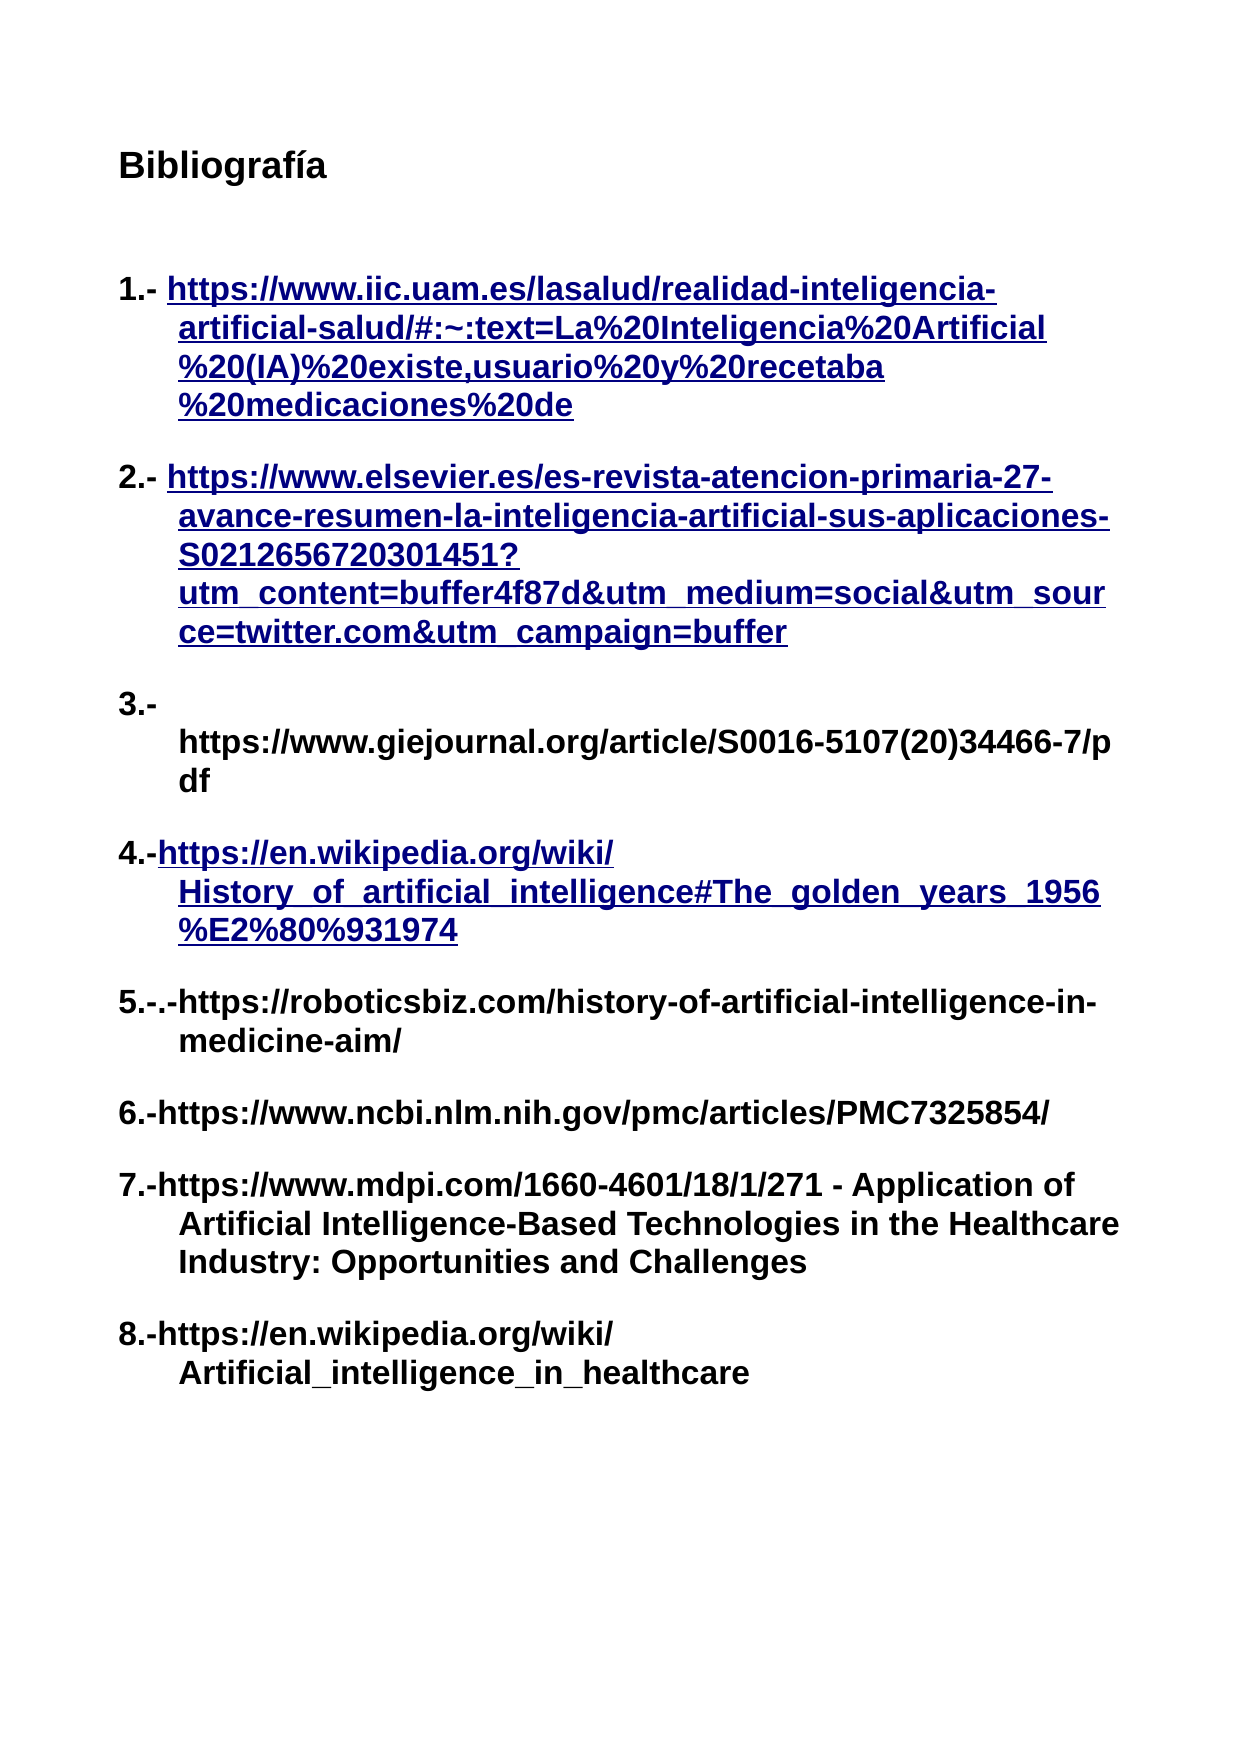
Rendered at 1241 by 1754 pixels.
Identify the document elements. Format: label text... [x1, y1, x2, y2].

subtitle 8.-https://en.wikipedia.org/wiki/Artificial_intelligence_in_healthcare [118, 1314, 1122, 1391]
subtitle 4.-https://en.wikipedia.org/wiki/History_of_artificial_intelligence#The_golden_years_1956%E2%80%931974 [118, 833, 1122, 949]
subtitle 1.- https://www.iic.uam.es/lasalud/realidad-inteligencia-artificial-salud/#:~:text=La%20Inteligencia%20Artificial%20(IA)%20existe,usuario%20y%20recetaba%20medicaciones%20de [118, 269, 1122, 424]
subtitle Bibliografía [118, 143, 1122, 187]
subtitle 2.- https://www.elsevier.es/es-revista-atencion-primaria-27-avance-resumen-la-inteligencia-artificial-sus-aplicaciones-S0212656720301451?utm_content=buffer4f87d&utm_medium=social&utm_source=twitter.com&utm_campaign=buffer [118, 457, 1122, 650]
subtitle 7.-https://www.mdpi.com/1660-4601/18/1/271 - Application of Artificial Intelligence-Based Technologies in the Healthcare Industry: Opportunities and Challenges [118, 1165, 1122, 1281]
subtitle 3.- https://www.giejournal.org/article/S0016-5107(20)34466-7/pdf [118, 684, 1122, 799]
subtitle 6.-https://www.ncbi.nlm.nih.gov/pmc/articles/PMC7325854/ [118, 1093, 1122, 1131]
subtitle 5.-.-https://roboticsbiz.com/history-of-artificial-intelligence-in-medicine-aim/ [118, 982, 1122, 1059]
